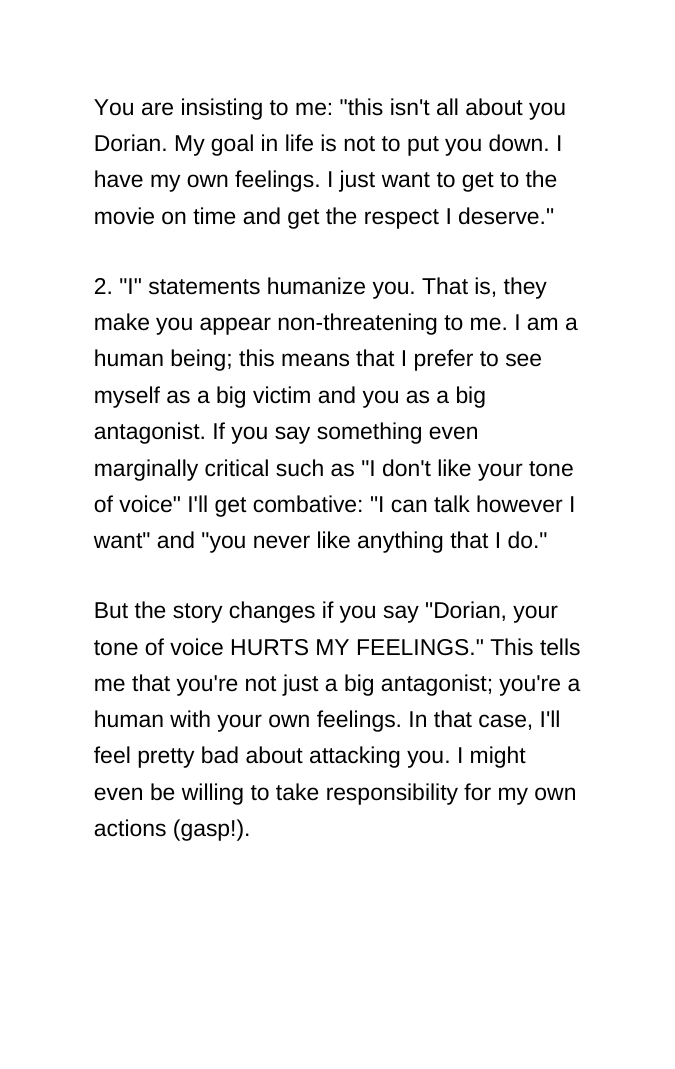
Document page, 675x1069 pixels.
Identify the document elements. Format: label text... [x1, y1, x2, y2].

text 2. "I" statements humanize you. That is, they make you appear non-threatening to me. I am a human being; this means that I prefer to see myself as a big victim and you as a big antagonist. If you say something even marginally critical such as "I don't like your tone of voice" I'll get combative: "I can talk however I want" and "you never like anything that I do." [94, 273, 581, 553]
text You are insisting to me: "this isn't all about you Dorian. My goal in life is not to put you down. I have my own feelings. I just want to get to the movie on time and get the respect I deserve." [94, 94, 581, 229]
text But the story changes if you say "Dorian, your tone of voice HURTS MY FEELINGS." This tells me that you're not just a big antagonist; you're a human with your own feelings. In that case, I'll feel pretty bad about attacking you. I might even be willing to take responsibility for my own actions (gasp!). [94, 597, 581, 842]
